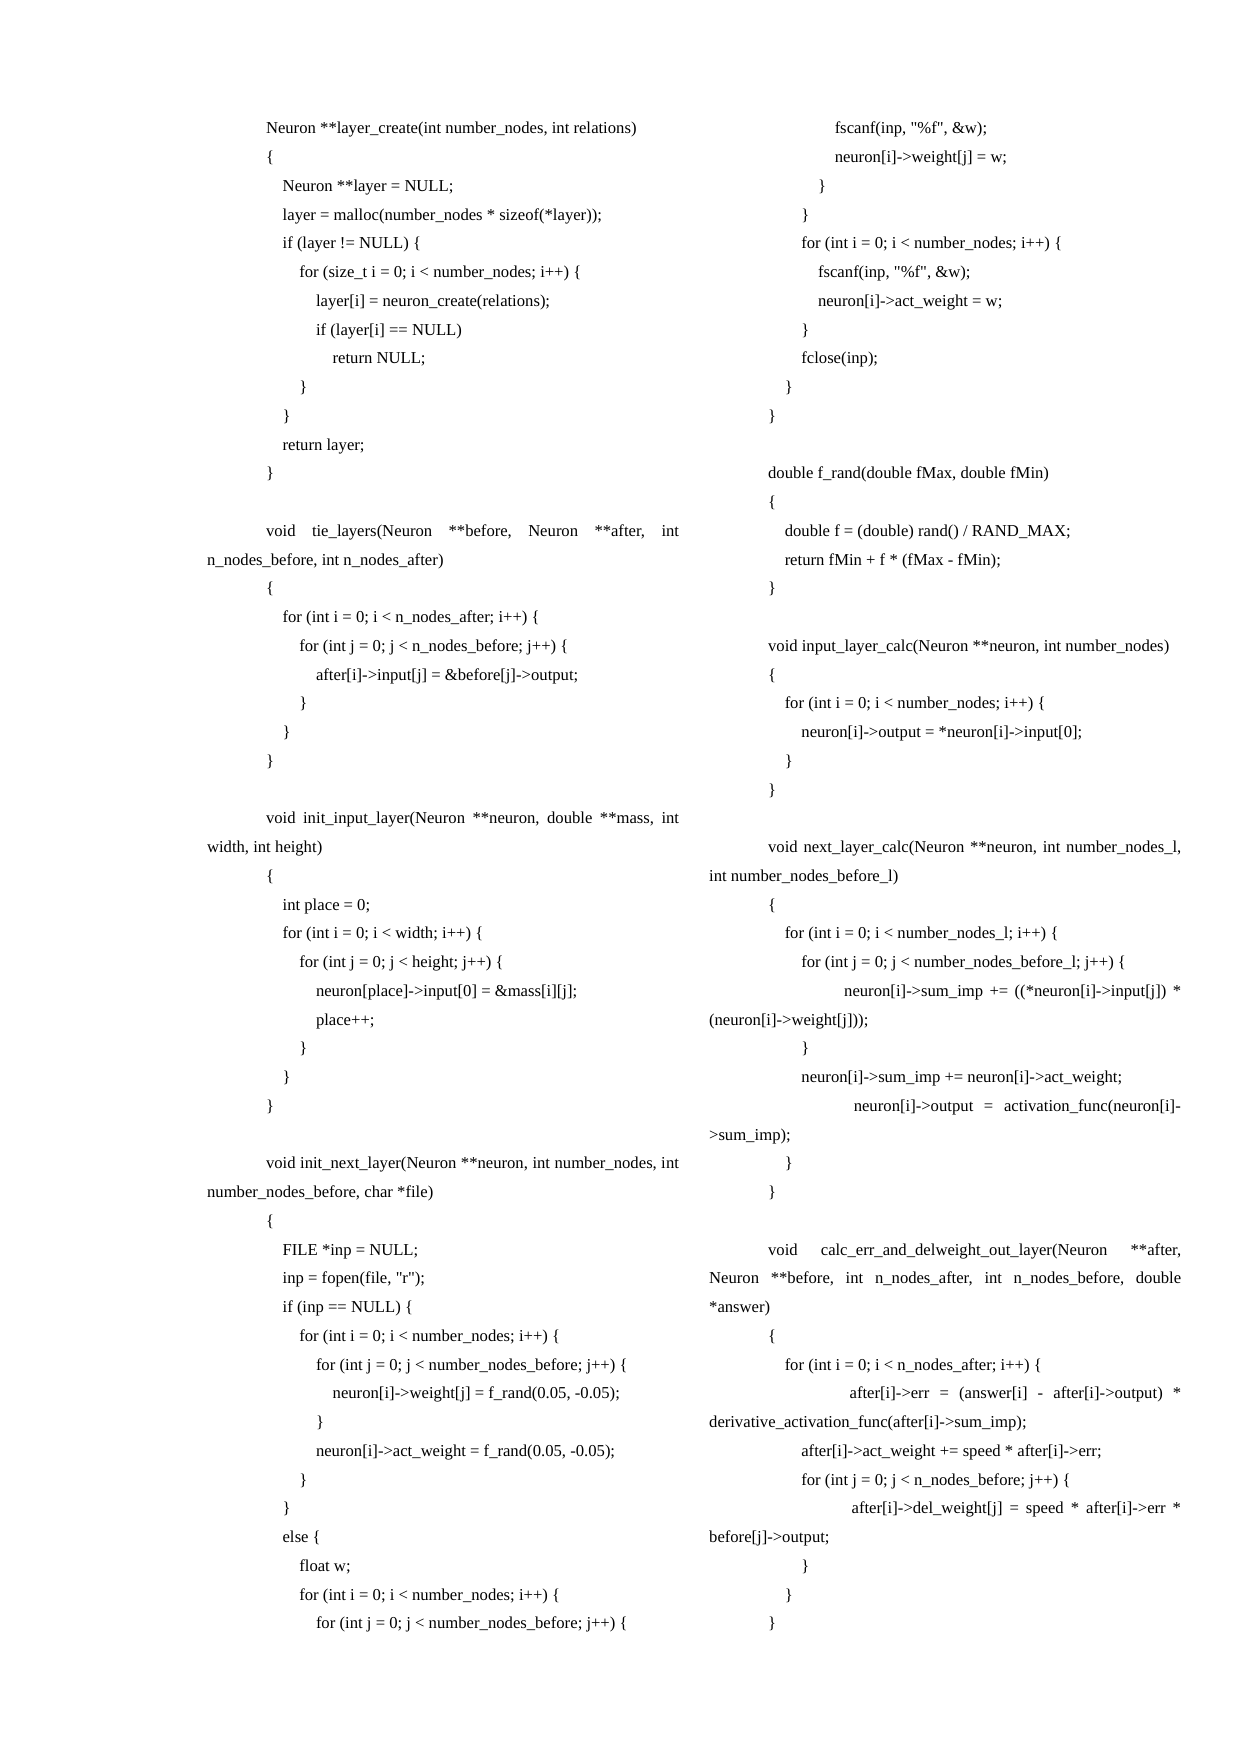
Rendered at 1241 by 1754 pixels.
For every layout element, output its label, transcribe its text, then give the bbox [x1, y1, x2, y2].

text } [207, 463, 679, 482]
text after[i]->act_weight += speed * after[i]->err; [709, 1441, 1181, 1460]
text for (int i = 0; i < number_nodes_l; i++) { [709, 923, 1181, 942]
text void calc_err_and_delweight_out_layer(Neuron **after, Neuron **before, int n_nodes_after, int n_nodes_before, double *answer) [709, 1239, 1181, 1316]
text } [207, 1469, 679, 1488]
text } [207, 1096, 679, 1115]
text if (inp == NULL) { [207, 1297, 679, 1316]
text place++; [207, 1009, 679, 1028]
text } [207, 406, 679, 425]
text int place = 0; [207, 894, 679, 913]
text { [709, 664, 1181, 683]
text } [207, 693, 679, 712]
text layer = malloc(number_nodes * sizeof(*layer)); [207, 204, 679, 223]
text { [709, 1326, 1181, 1345]
text void input_layer_calc(Neuron **neuron, int number_nodes) [709, 636, 1181, 655]
text if (layer != NULL) { [207, 233, 679, 252]
text { [207, 147, 679, 166]
text FILE *inp = NULL; [207, 1239, 679, 1258]
text void init_next_layer(Neuron **neuron, int number_nodes, int number_nodes_before, char *file) [207, 1153, 679, 1201]
text double f_rand(double fMax, double fMin) [709, 463, 1181, 482]
text } [709, 319, 1181, 338]
text for (int i = 0; i < number_nodes; i++) { [709, 233, 1181, 252]
text } [709, 751, 1181, 770]
text neuron[i]->sum_imp += ((*neuron[i]->input[j]) * (neuron[i]->weight[j])); [709, 981, 1181, 1028]
text void tie_layers(Neuron **before, Neuron **after, int n_nodes_before, int n_nodes_after) [207, 521, 679, 568]
text } [709, 1613, 1181, 1632]
text } [709, 578, 1181, 597]
text } [709, 1153, 1181, 1172]
text } [709, 1584, 1181, 1603]
text neuron[place]->input[0] = &mass[i][j]; [207, 981, 679, 1000]
text { [207, 1211, 679, 1230]
text neuron[i]->act_weight = f_rand(0.05, -0.05); [207, 1441, 679, 1460]
text return layer; [207, 434, 679, 453]
text for (int i = 0; i < n_nodes_after; i++) { [207, 607, 679, 626]
text for (int i = 0; i < number_nodes; i++) { [709, 693, 1181, 712]
text } [709, 377, 1181, 396]
text for (int j = 0; j < n_nodes_before; j++) { [709, 1469, 1181, 1488]
text } [709, 1038, 1181, 1057]
text { [709, 492, 1181, 511]
text for (int i = 0; i < number_nodes; i++) { [207, 1584, 679, 1603]
text { [207, 578, 679, 597]
text neuron[i]->weight[j] = f_rand(0.05, -0.05); [207, 1383, 679, 1402]
text for (int j = 0; j < height; j++) { [207, 952, 679, 971]
text float w; [207, 1556, 679, 1575]
text } [709, 1556, 1181, 1575]
text else { [207, 1527, 679, 1546]
text double f = (double) rand() / RAND_MAX; [709, 521, 1181, 540]
text fclose(inp); [709, 348, 1181, 367]
text } [709, 1182, 1181, 1201]
text for (int i = 0; i < number_nodes; i++) { [207, 1326, 679, 1345]
text Neuron **layer_create(int number_nodes, int relations) [207, 118, 679, 137]
text if (layer[i] == NULL) [207, 319, 679, 338]
text fscanf(inp, "%f", &w); [709, 118, 1181, 137]
text { [207, 866, 679, 885]
text neuron[i]->act_weight = w; [709, 291, 1181, 310]
text void next_layer_calc(Neuron **neuron, int number_nodes_l, int number_nodes_before_l) [709, 837, 1181, 885]
text } [207, 1498, 679, 1517]
text after[i]->err = (answer[i] - after[i]->output) * derivative_activation_func(after[i]->sum_imp); [709, 1383, 1181, 1431]
text } [709, 176, 1181, 195]
text for (int j = 0; j < number_nodes_before; j++) { [207, 1613, 679, 1632]
text } [207, 1067, 679, 1086]
text after[i]->input[j] = &before[j]->output; [207, 664, 679, 683]
text } [207, 722, 679, 741]
text Neuron **layer = NULL; [207, 176, 679, 195]
text for (int i = 0; i < n_nodes_after; i++) { [709, 1354, 1181, 1373]
text for (int j = 0; j < n_nodes_before; j++) { [207, 636, 679, 655]
text } [709, 204, 1181, 223]
text fscanf(inp, "%f", &w); [709, 262, 1181, 281]
text return NULL; [207, 348, 679, 367]
text void init_input_layer(Neuron **neuron, double **mass, int width, int height) [207, 808, 679, 856]
text { [709, 894, 1181, 913]
text } [207, 751, 679, 770]
text } [709, 406, 1181, 425]
text } [207, 1412, 679, 1431]
text } [709, 779, 1181, 798]
text for (int i = 0; i < width; i++) { [207, 923, 679, 942]
text for (size_t i = 0; i < number_nodes; i++) { [207, 262, 679, 281]
text return fMin + f * (fMax - fMin); [709, 549, 1181, 568]
text after[i]->del_weight[j] = speed * after[i]->err * before[j]->output; [709, 1498, 1181, 1546]
text neuron[i]->sum_imp += neuron[i]->act_weight; [709, 1067, 1181, 1086]
text inp = fopen(file, "r"); [207, 1268, 679, 1287]
text for (int j = 0; j < number_nodes_before; j++) { [207, 1354, 679, 1373]
text neuron[i]->output = *neuron[i]->input[0]; [709, 722, 1181, 741]
text layer[i] = neuron_create(relations); [207, 291, 679, 310]
text for (int j = 0; j < number_nodes_before_l; j++) { [709, 952, 1181, 971]
text neuron[i]->output = activation_func(neuron[i]->sum_imp); [709, 1096, 1181, 1143]
text neuron[i]->weight[j] = w; [709, 147, 1181, 166]
text } [207, 377, 679, 396]
text } [207, 1038, 679, 1057]
